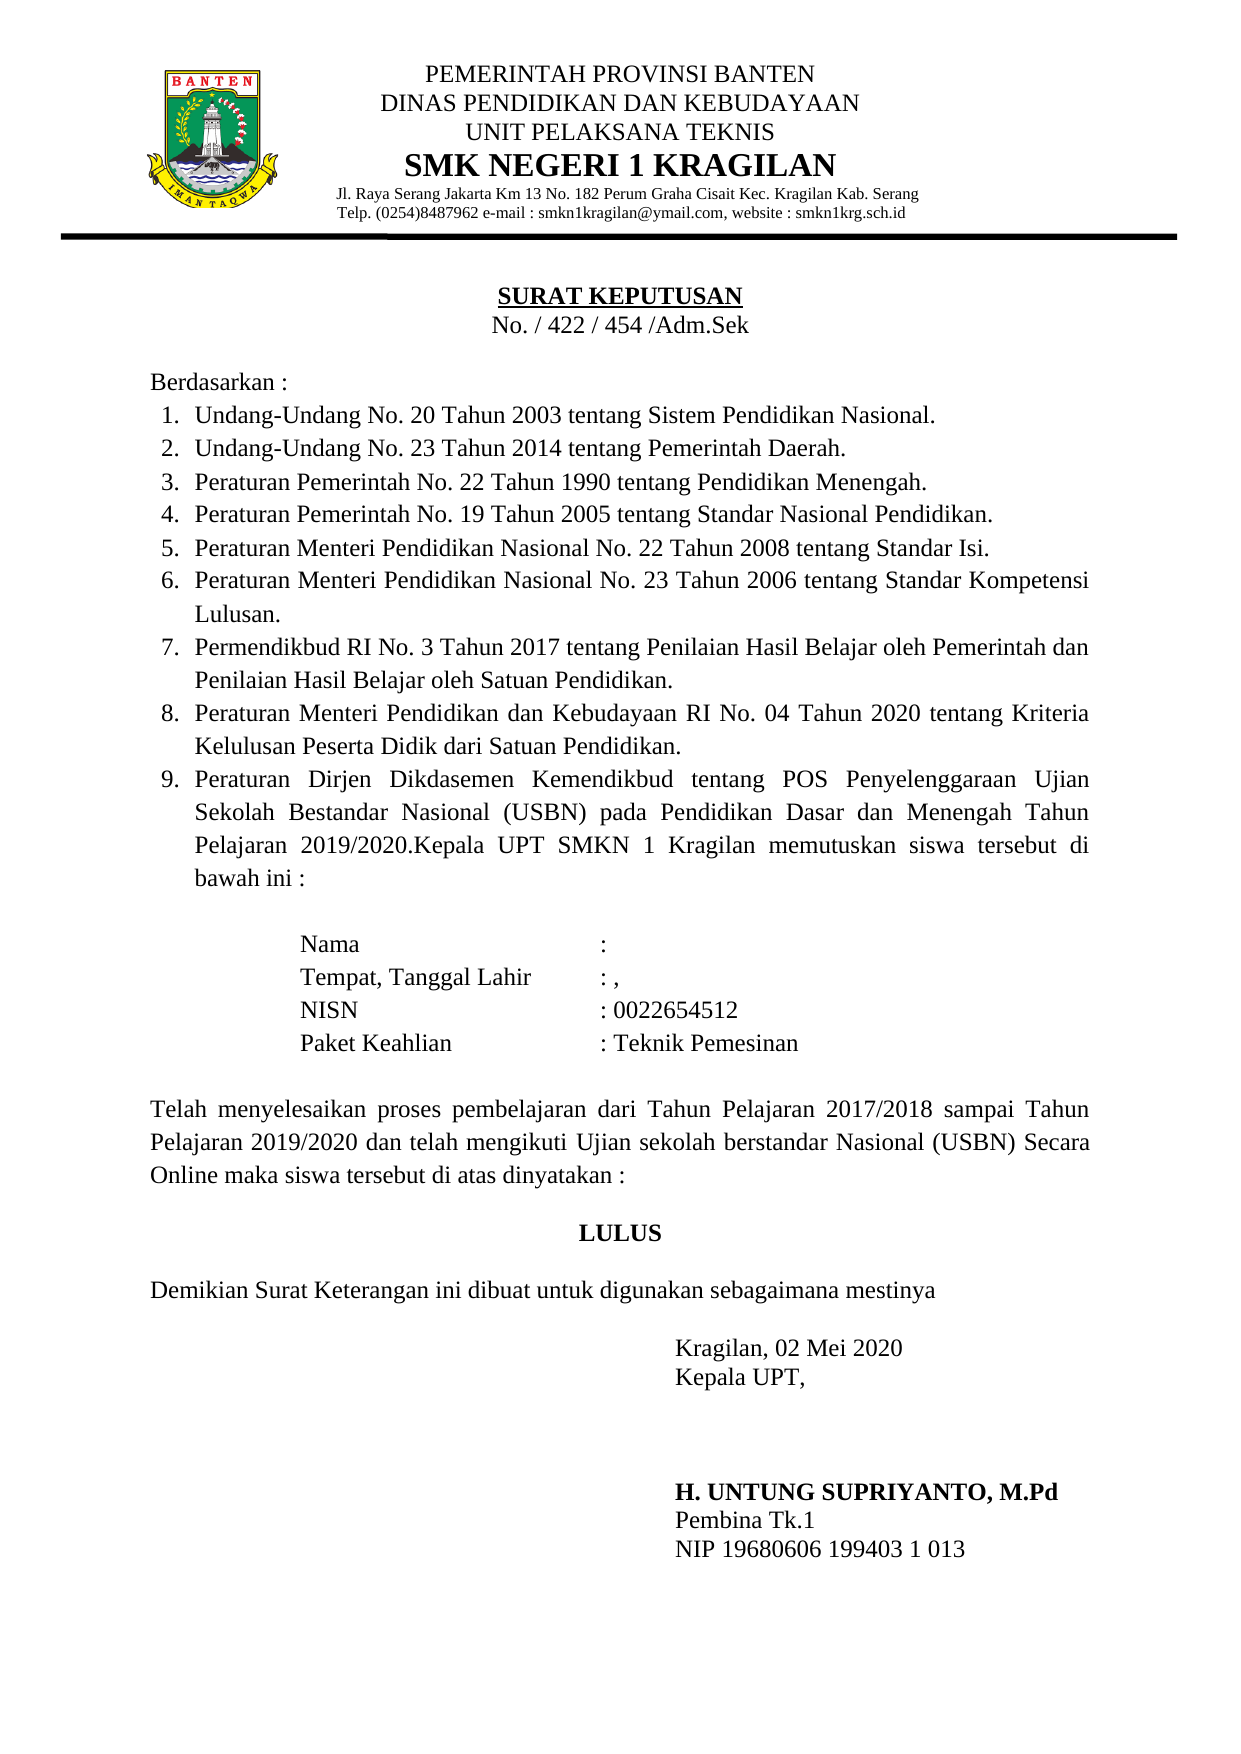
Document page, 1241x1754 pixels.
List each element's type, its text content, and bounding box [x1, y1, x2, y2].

text Kragilan, 02 Mei 2020 [150, 1333, 1090, 1362]
picture [146, 70, 279, 208]
text LULUS [150, 1218, 1090, 1247]
text H. UNTUNG SUPRIYANTO, M.Pd [150, 1477, 1090, 1506]
text SURAT KEPUTUSAN [150, 281, 1090, 310]
text Demikian Surat Keterangan ini dibuat untuk digunakan sebagaimana mestinya [150, 1276, 1090, 1304]
list Undang-Undang No. 20 Tahun 2003 tentang Sistem Pendidikan Nasional. [179, 401, 1090, 429]
text Kepala UPT, [150, 1362, 1090, 1391]
list Peraturan Pemerintah No. 22 Tahun 1990 tentang Pendidikan Menengah. [179, 467, 1090, 495]
text Pembina Tk.1 [150, 1506, 1090, 1534]
text Nama : [150, 929, 1090, 958]
text Telah menyelesaikan proses pembelajaran dari Tahun Pelajaran 2017/2018 sampai Tahun Pelajaran 2019/2020 dan telah mengikuti Ujian sekolah berstandar Nasional (USBN) Secara Online maka siswa tersebut di atas dinyatakan : [150, 1094, 1090, 1189]
list Peraturan Menteri Pendidikan dan Kebudayaan RI No. 04 Tahun 2020 tentang Kriteria Kelulusan Peserta Didik dari Satuan Pendidikan. [179, 698, 1090, 759]
list Peraturan Dirjen Dikdasemen Kemendikbud tentang POS Penyelenggaraan Ujian Sekolah Bestandar Nasional (USBN) pada Pendidikan Dasar dan Menengah Tahun Pelajaran 2019/2020.Kepala UPT SMKN 1 Kragilan memutuskan siswa tersebut di bawah ini : [179, 764, 1090, 892]
list Permendikbud RI No. 3 Tahun 2017 tentang Penilaian Hasil Belajar oleh Pemerintah dan Penilaian Hasil Belajar oleh Satuan Pendidikan. [179, 632, 1090, 693]
list Peraturan Menteri Pendidikan Nasional No. 23 Tahun 2006 tentang Standar Kompetensi Lulusan. [179, 566, 1090, 627]
list Undang-Undang No. 23 Tahun 2014 tentang Pemerintah Daerah. [179, 433, 1090, 462]
text Berdasarkan : [150, 367, 1090, 396]
text No. / 422 / 454 /Adm.Sek [150, 310, 1090, 339]
list Peraturan Pemerintah No. 19 Tahun 2005 tentang Standar Nasional Pendidikan. [179, 499, 1090, 528]
text Paket Keahlian : Teknik Pemesinan [150, 1028, 1090, 1057]
text NIP 19680606 199403 1 013 [150, 1534, 1090, 1563]
text Tempat, Tanggal Lahir : , [150, 962, 1090, 991]
list Peraturan Menteri Pendidikan Nasional No. 22 Tahun 2008 tentang Standar Isi. [179, 533, 1090, 561]
text NISN : 0022654512 [150, 995, 1090, 1024]
